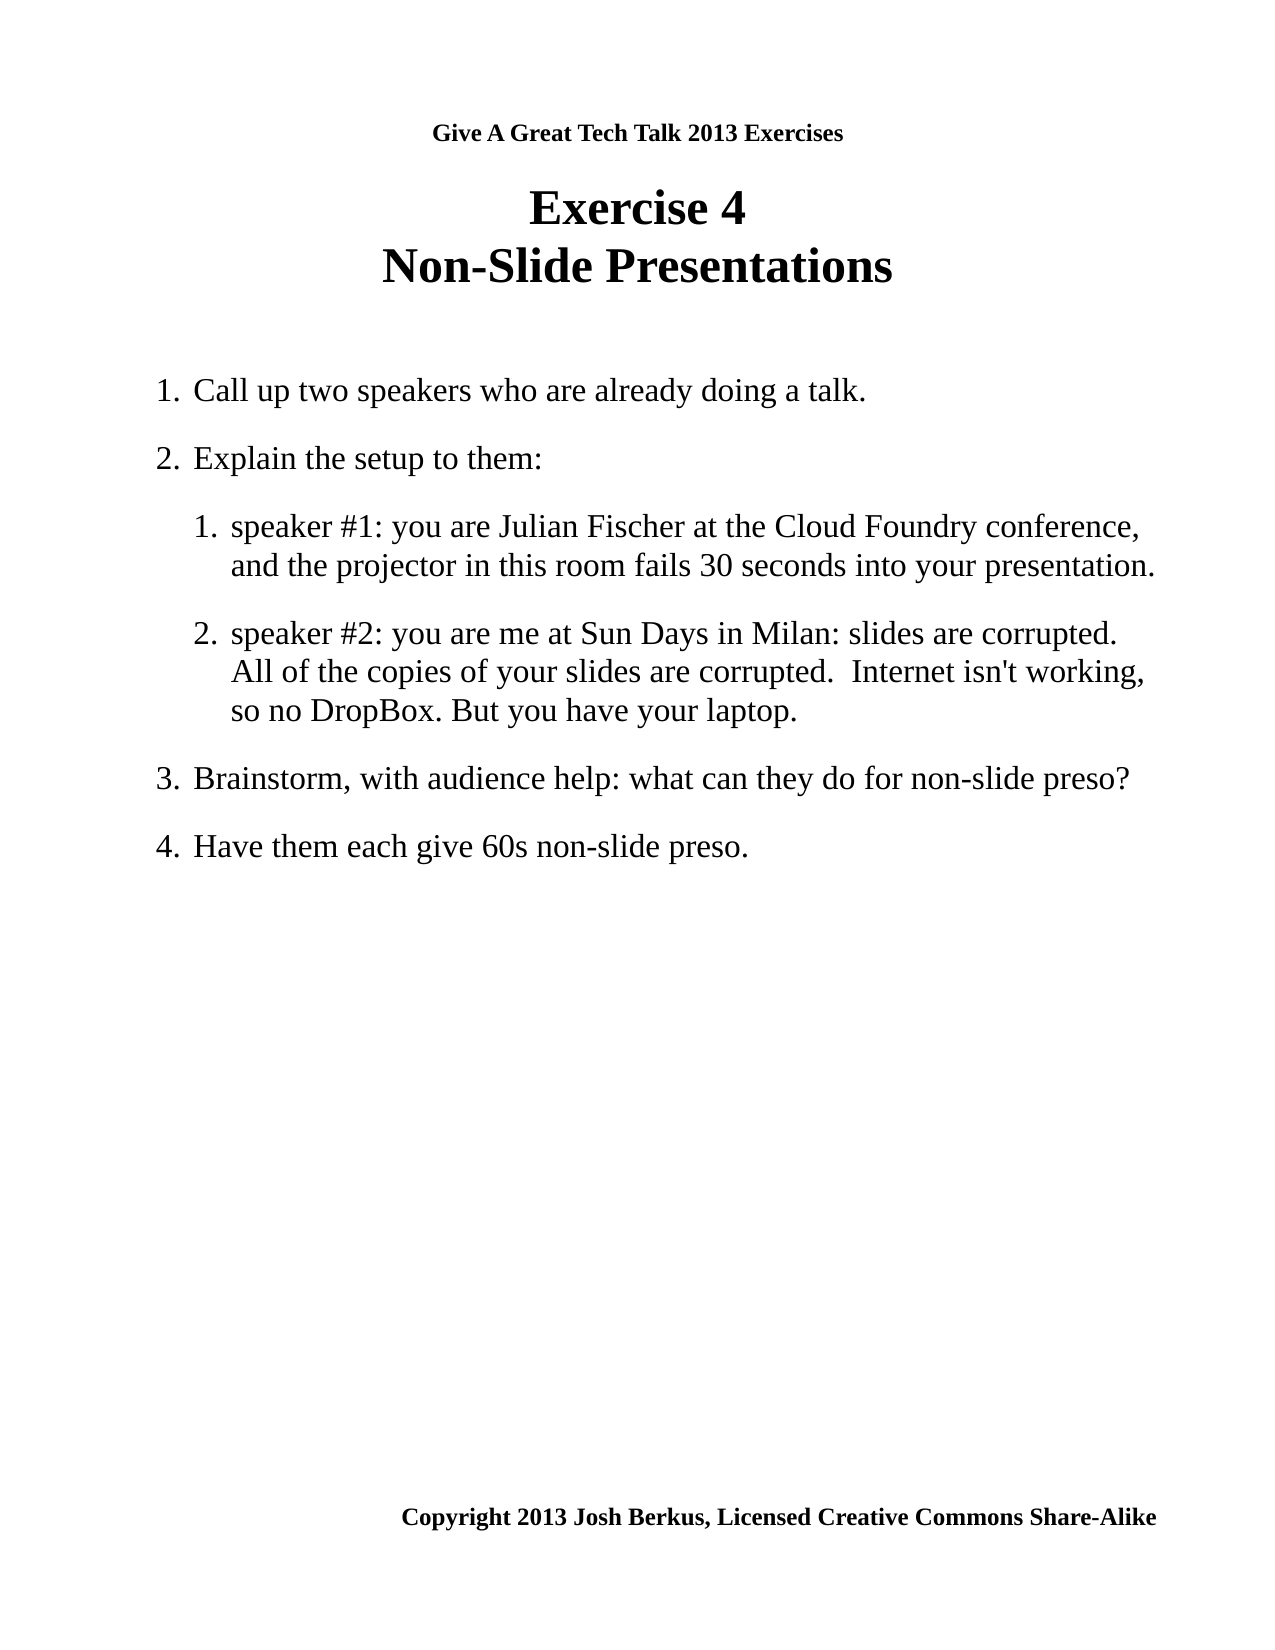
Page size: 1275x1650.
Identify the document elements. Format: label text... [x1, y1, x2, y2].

text Non-Slide Presentations [118, 236, 1157, 293]
list speaker #1: you are Julian Fischer at the Cloud Foundry conference, and the projector in this room fails 30 seconds into your presentation. [193, 506, 1157, 583]
list Explain the setup to them: [156, 438, 1157, 476]
text Exercise 4 [118, 178, 1157, 236]
list Have them each give 60s non-slide preso. [156, 826, 1157, 865]
list speaker #2: you are me at Sun Days in Milan: slides are corrupted. All of the copies of your slides are corrupted. Internet isn't working, so no DropBox. But you have your laptop. [193, 613, 1157, 728]
list Call up two speakers who are already doing a talk. [156, 370, 1157, 408]
list Brainstorm, with audience help: what can they do for non-slide preso? [156, 758, 1157, 796]
